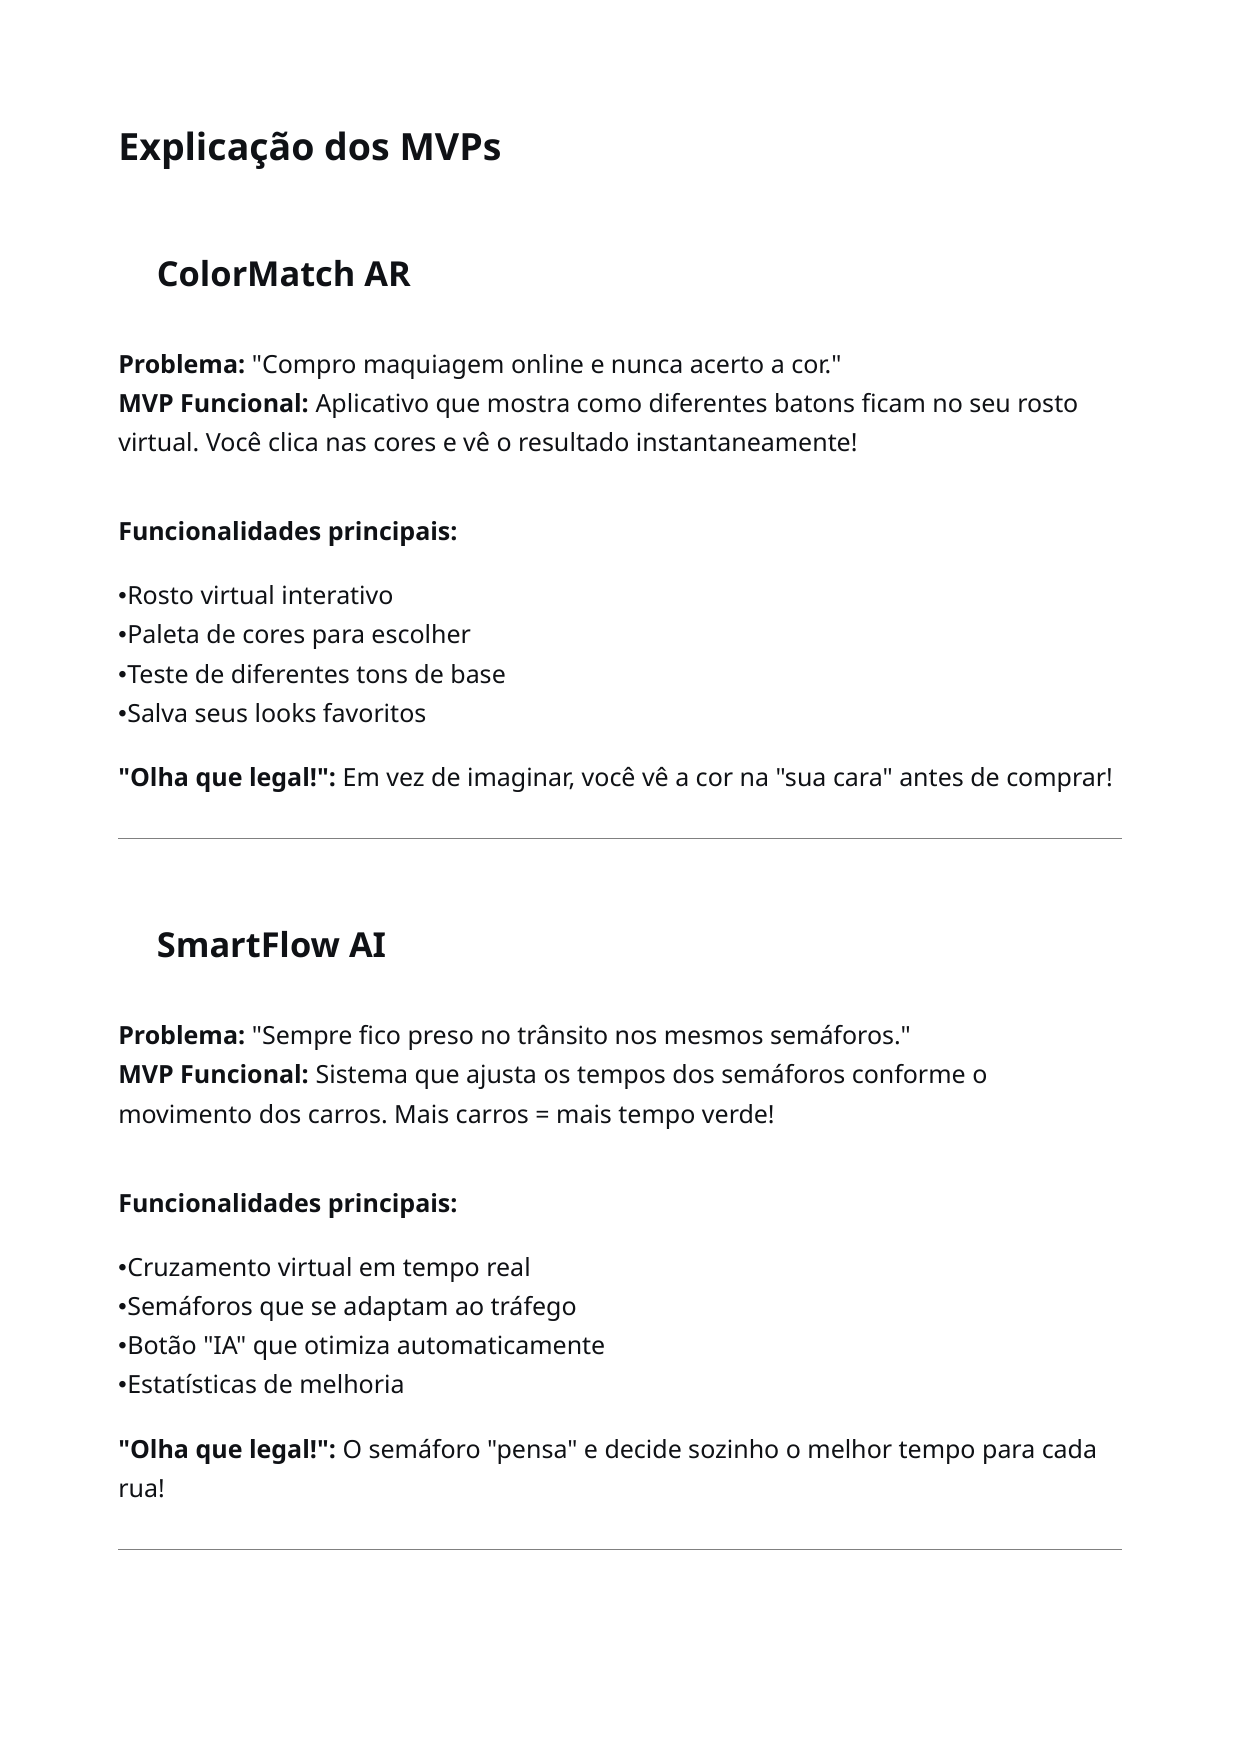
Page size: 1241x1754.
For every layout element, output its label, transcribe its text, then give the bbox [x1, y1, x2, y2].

text Problema: "Sempre fico preso no trânsito nos mesmos semáforos." MVP Funcional: Sistema que ajusta os tempos dos semáforos conforme o movimento dos carros. Mais carros = mais tempo verde! [118, 1018, 1122, 1130]
list Salva seus looks favoritos [118, 695, 1122, 729]
list Rosto virtual interativo [118, 578, 1122, 612]
subtitle 🚦 SmartFlow AI [118, 918, 1122, 968]
text Problema: "Compro maquiagem online e nunca acerto a cor." MVP Funcional: Aplicativo que mostra como diferentes batons ficam no seu rosto virtual. Você clica nas cores e vê o resultado instantaneamente! [118, 346, 1122, 459]
list Botão "IA" que otimiza automaticamente [118, 1328, 1122, 1362]
list Paleta de cores para escolher [118, 617, 1122, 651]
text "Olha que legal!": O semáforo "pensa" e decide sozinho o melhor tempo para cada rua! [118, 1431, 1122, 1504]
list Teste de diferentes tons de base [118, 656, 1122, 690]
text "Olha que legal!": Em vez de imaginar, você vê a cor na "sua cara" antes de comprar! [118, 759, 1122, 794]
list Semáforos que se adaptam ao tráfego [118, 1289, 1122, 1323]
text Funcionalidades principais: [118, 514, 1122, 548]
list Cruzamento virtual em tempo real [118, 1250, 1122, 1284]
subtitle Explicação dos MVPs [118, 118, 1122, 171]
list Estatísticas de melhoria [118, 1367, 1122, 1401]
text Funcionalidades principais: [118, 1186, 1122, 1219]
subtitle 💄 ColorMatch AR [118, 246, 1122, 296]
